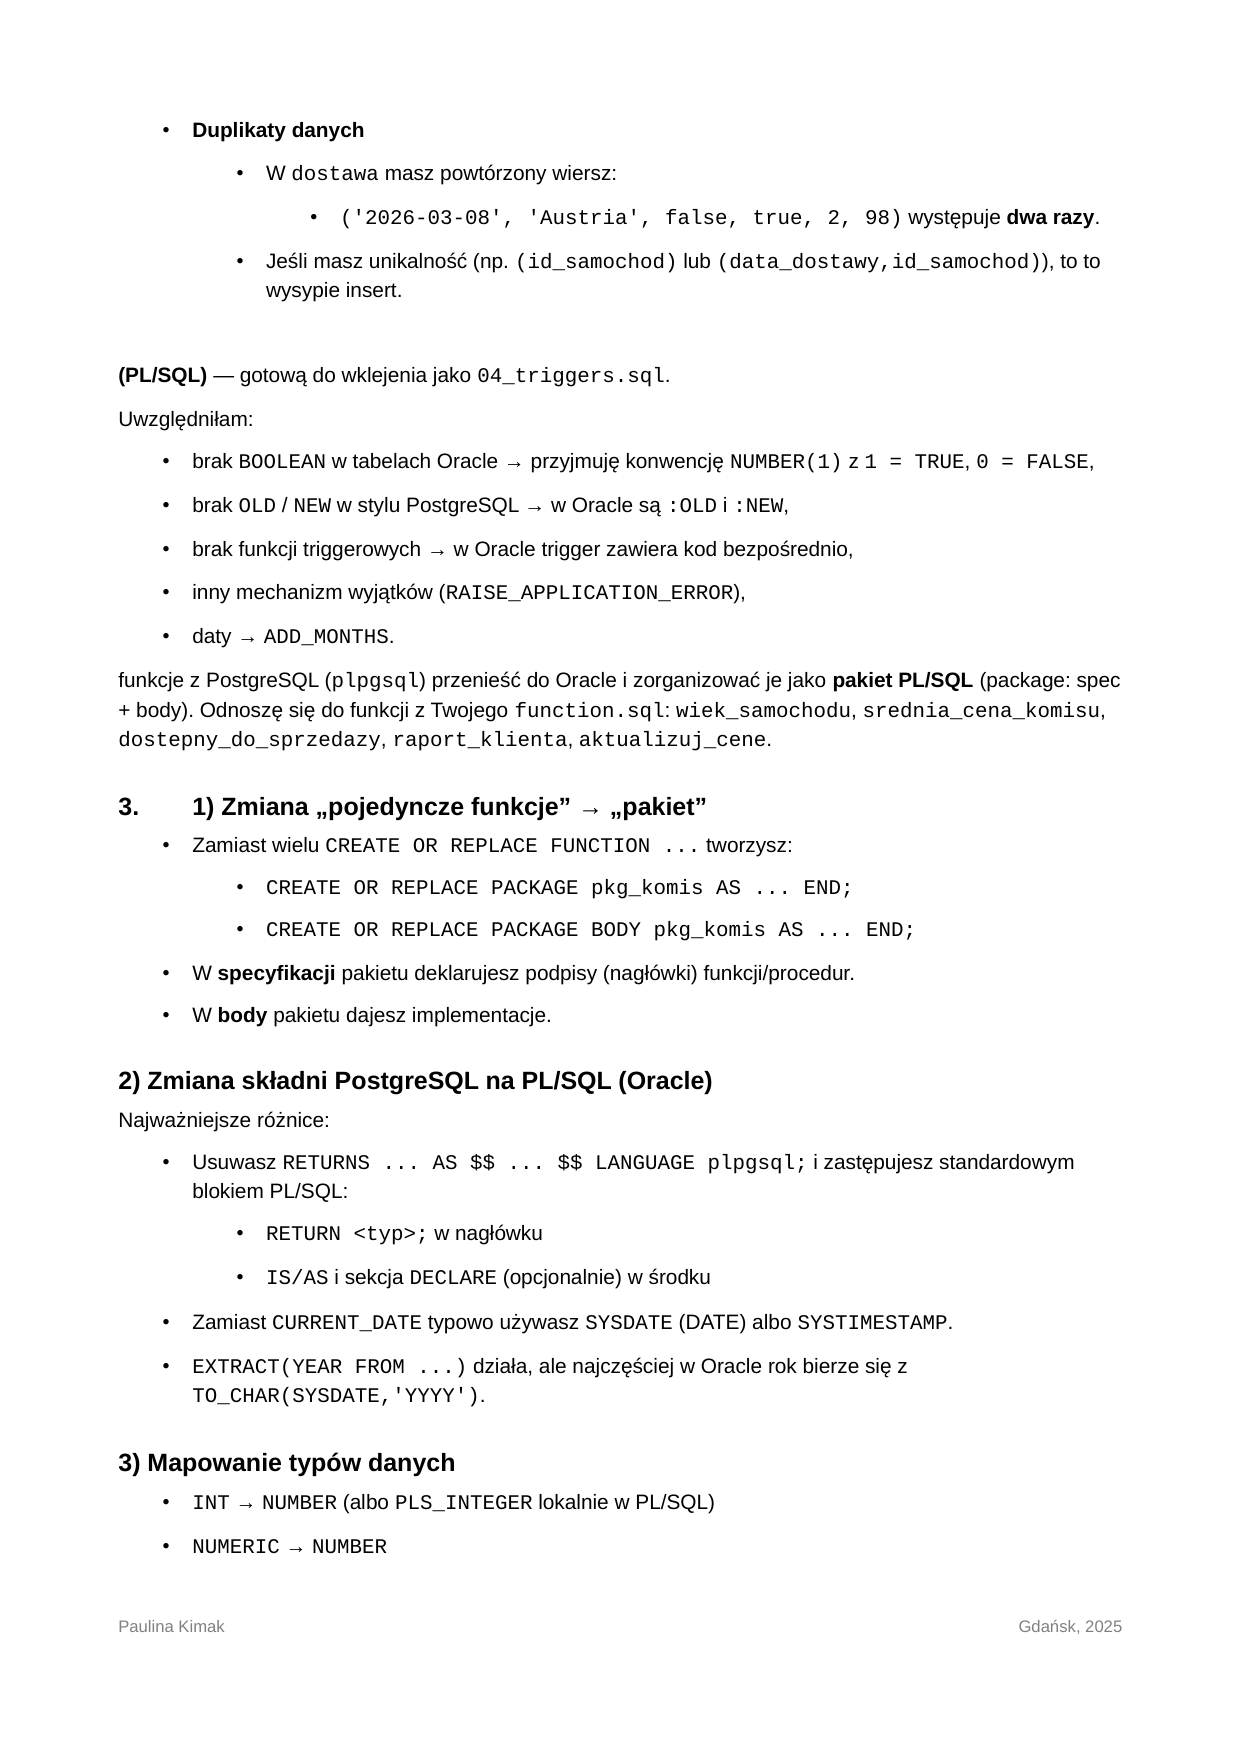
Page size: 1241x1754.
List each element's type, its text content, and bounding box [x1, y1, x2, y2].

list Usuwasz RETURNS ... AS $$ ... $$ LANGUAGE plpgsql; i zastępujesz standardowym blokiem PL/SQL: [162, 1149, 1122, 1203]
text Uwzględniłam: [118, 407, 1122, 431]
list W body pakietu dajesz implementacje. [162, 1003, 1122, 1027]
list Zamiast CURRENT_DATE typowo używasz SYSDATE (DATE) albo SYSTIMESTAMP. [162, 1309, 1122, 1335]
list EXTRACT(YEAR FROM ...) działa, ale najczęściej w Oracle rok bierze się z TO_CHAR(SYSDATE,'YYYY'). [162, 1354, 1122, 1409]
list NUMERIC → NUMBER [162, 1534, 1122, 1559]
list INT → NUMBER (albo PLS_INTEGER lokalnie w PL/SQL) [162, 1489, 1122, 1515]
list daty → ADD_MONTHS. [162, 624, 1122, 649]
subtitle 1) Zmiana „pojedyncze funkcje” → „pakiet” [118, 792, 1122, 821]
subtitle 3) Mapowanie typów danych [118, 1448, 1122, 1477]
list Zamiast wielu CREATE OR REPLACE FUNCTION ... tworzysz: [162, 833, 1122, 859]
list W specyfikacji pakietu deklarujesz podpisy (nagłówki) funkcji/procedur. [162, 961, 1122, 985]
list ('2026-03-08', 'Austria', false, true, 2, 98) występuje dwa razy. [310, 204, 1122, 230]
list inny mechanizm wyjątków (RAISE_APPLICATION_ERROR), [162, 579, 1122, 605]
list CREATE OR REPLACE PACKAGE pkg_komis AS ... END; [236, 877, 1122, 901]
list brak OLD / NEW w stylu PostgreSQL → w Oracle są :OLD i :NEW, [162, 493, 1122, 519]
list brak BOOLEAN w tabelach Oracle → przyjmuję konwencję NUMBER(1) z 1 = TRUE, 0 = FALSE, [162, 449, 1122, 474]
text funkcje z PostgreSQL (plpgsql) przenieść do Oracle i zorganizować je jako pakiet PL/SQL (package: spec + body). Odnoszę się do funkcji z Twojego function.sql: wiek_samochodu, srednia_cena_komisu, dostepny_do_sprzedazy, raport_klienta, aktualizuj_cene. [118, 668, 1122, 753]
list brak funkcji triggerowych → w Oracle trigger zawiera kod bezpośrednio, [162, 537, 1122, 561]
list Duplikaty danych [162, 118, 1122, 142]
list IS/AS i sekcja DECLARE (opcjonalnie) w środku [236, 1265, 1122, 1291]
list W dostawa masz powtórzony wiersz: [236, 160, 1122, 186]
list Jeśli masz unikalność (np. (id_samochod) lub (data_dostawy,id_samochod)), to to wysypie insert. [236, 249, 1122, 302]
text Najważniejsze różnice: [118, 1107, 1122, 1131]
subtitle 2) Zmiana składni PostgreSQL na PL/SQL (Oracle) [118, 1066, 1122, 1095]
list CREATE OR REPLACE PACKAGE BODY pkg_komis AS ... END; [236, 919, 1122, 943]
text (PL/SQL) — gotową do wklejenia jako 04_triggers.sql. [118, 362, 1122, 388]
list RETURN <typ>; w nagłówku [236, 1221, 1122, 1247]
